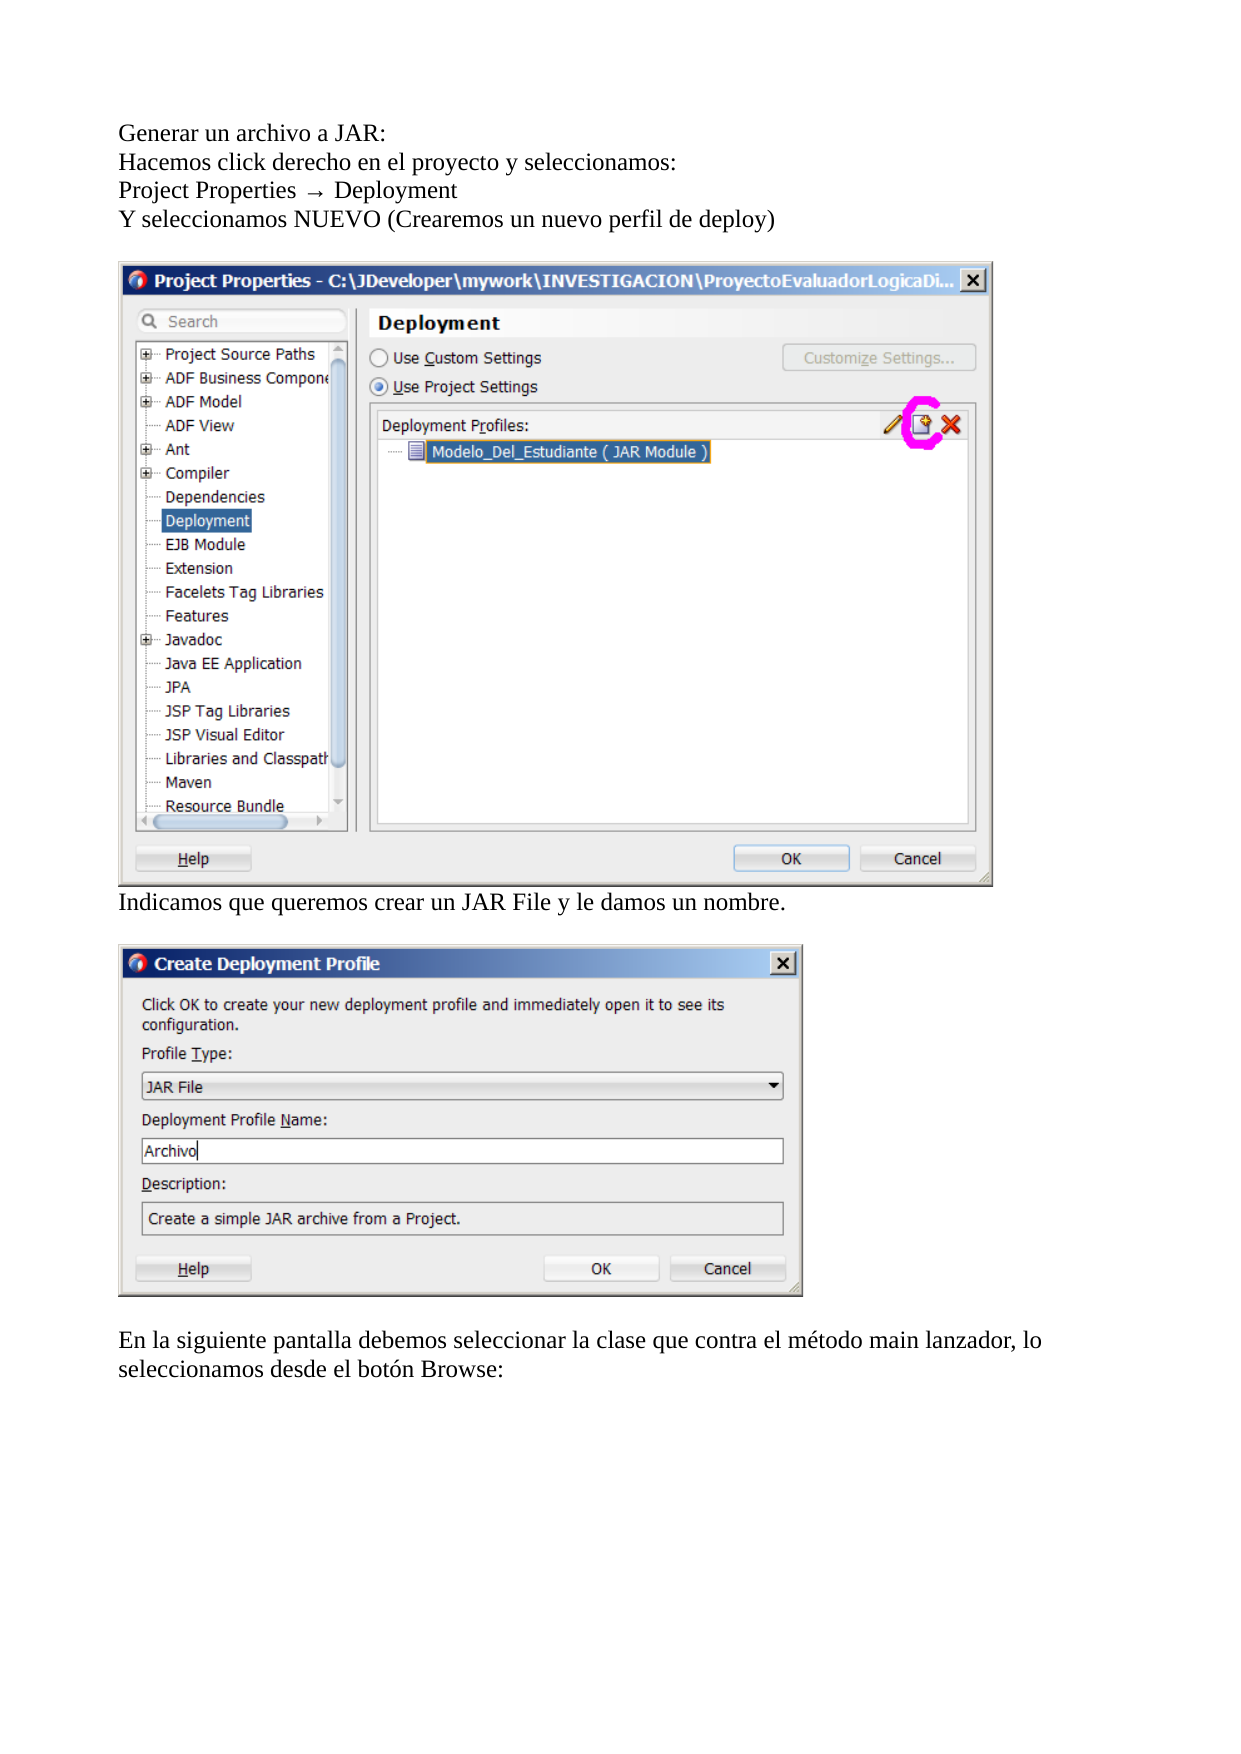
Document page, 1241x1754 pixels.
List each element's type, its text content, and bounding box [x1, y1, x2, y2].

picture [118, 261, 994, 887]
text Hacemos click derecho en el proyecto y seleccionamos: [118, 147, 1122, 176]
text Generar un archivo a JAR: [118, 118, 1122, 147]
picture [118, 944, 804, 1297]
text Indicamos que queremos crear un JAR File y le damos un nombre. [118, 887, 1122, 916]
text Y seleccionamos NUEVO (Crearemos un nuevo perfil de deploy) [118, 204, 1122, 233]
text En la siguiente pantalla debemos seleccionar la clase que contra el método main lanzador, lo seleccionamos desde el botón Browse: [118, 1326, 1122, 1383]
text Project Properties → Deployment [118, 176, 1122, 204]
